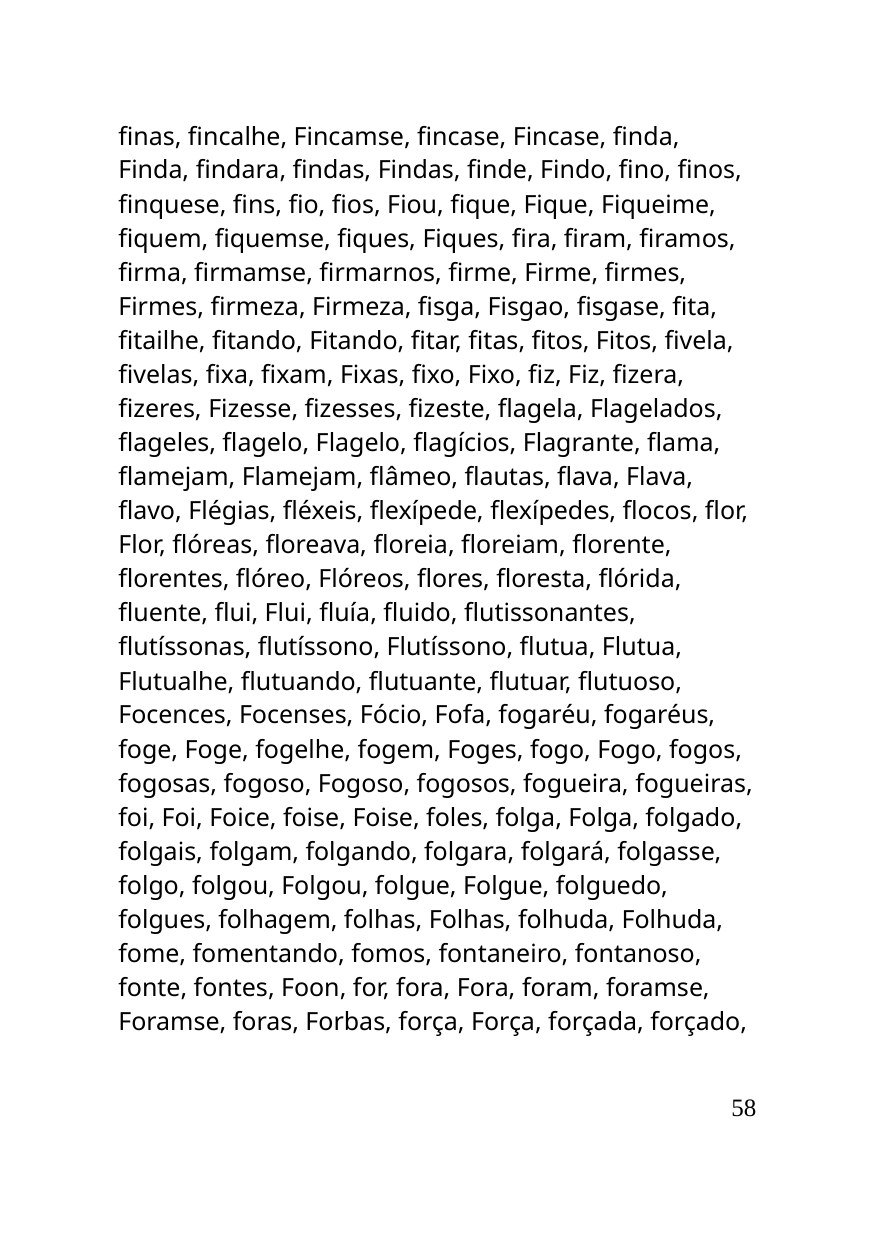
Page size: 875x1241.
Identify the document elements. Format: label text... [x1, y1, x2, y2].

text finas, fincalhe, Fincamse, fincase, Fincase, finda, Finda, findara, findas, Findas, finde, Findo, fino, finos, finquese, fins, fio, fios, Fiou, fique, Fique, Fiqueime, fiquem, fiquemse, fiques, Fiques, fira, firam, firamos, firma, firmamse, firmarnos, firme, Firme, firmes, Firmes, firmeza, Firmeza, fisga, Fisgao, fisgase, fita, fitailhe, fitando, Fitando, fitar, fitas, fitos, Fitos, fivela, fivelas, fixa, fixam, Fixas, fixo, Fixo, fiz, Fiz, fizera, fizeres, Fizesse, fizesses, fizeste, flagela, Flagelados, flageles, flagelo, Flagelo, flagícios, Flagrante, flama, flamejam, Flamejam, flâmeo, flautas, flava, Flava, flavo, Flégias, fléxeis, flexípede, flexípedes, flocos, flor, Flor, flóreas, floreava, floreia, floreiam, florente, florentes, flóreo, Flóreos, flores, floresta, flórida, fluente, flui, Flui, fluía, fluido, flutissonantes, flutíssonas, flutíssono, Flutíssono, flutua, Flutua, Flutualhe, flutuando, flutuante, flutuar, flutuoso, Focences, Focenses, Fócio, Fofa, fogaréu, fogaréus, foge, Foge, fogelhe, fogem, Foges, fogo, Fogo, fogos, fogosas, fogoso, Fogoso, fogosos, fogueira, fogueiras, foi, Foi, Foice, foise, Foise, foles, folga, Folga, folgado, folgais, folgam, folgando, folgara, folgará, folgasse, folgo, folgou, Folgou, folgue, Folgue, folguedo, folgues, folhagem, folhas, Folhas, folhuda, Folhuda, fome, fomentando, fomos, fontaneiro, fontanoso, fonte, fontes, Foon, for, fora, Fora, foram, foramse, Foramse, foras, Forbas, força, Força, forçada, forçado, [118, 118, 756, 1038]
